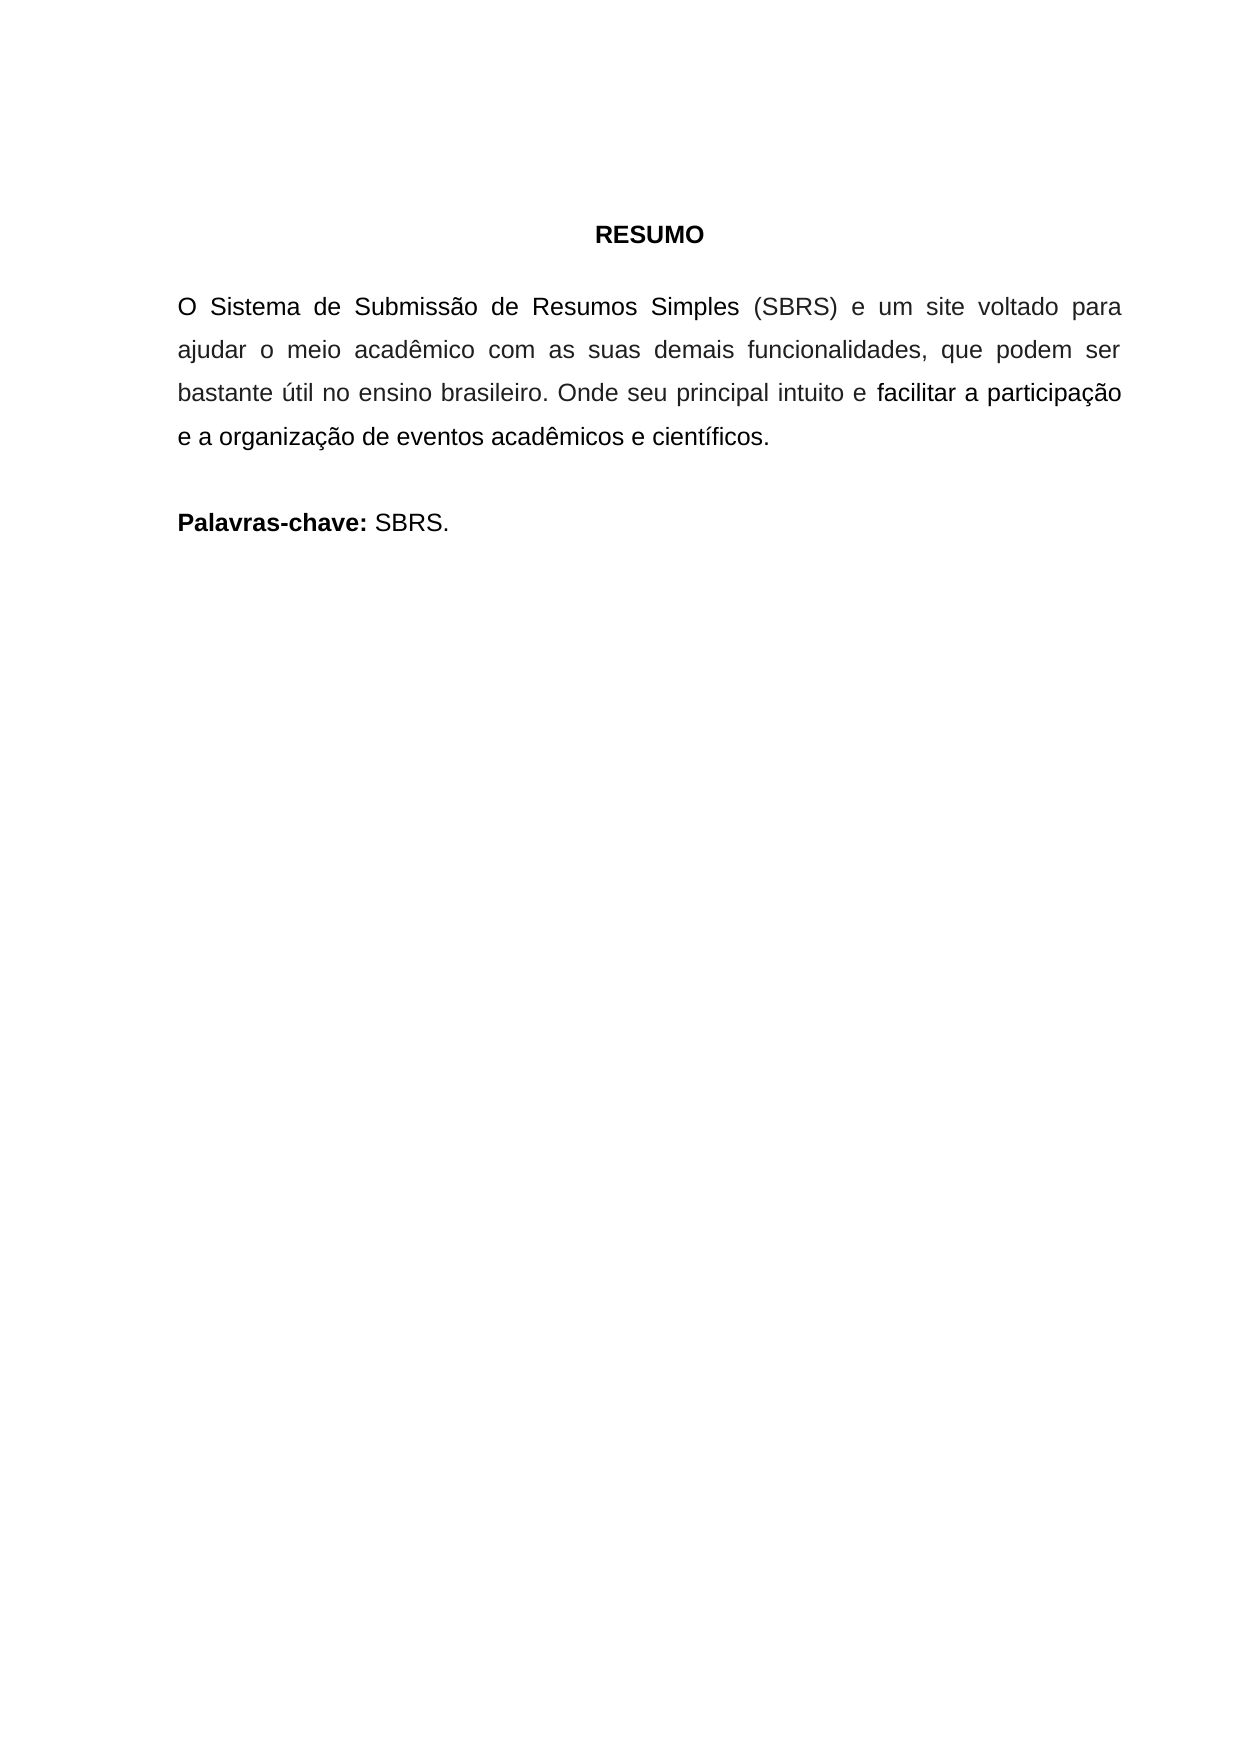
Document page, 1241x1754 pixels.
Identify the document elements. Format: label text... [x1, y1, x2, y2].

text RESUMO [177, 220, 1122, 249]
text Palavras-chave: SBRS. [177, 508, 1122, 537]
text O Sistema de Submissão de Resumos Simples (SBRS) e um site voltado para ajudar o meio acadêmico com as suas demais funcionalidades, que podem ser bastante útil no ensino brasileiro. Onde seu principal intuito e facilitar a participação e a organização de eventos acadêmicos e científicos. [177, 292, 1122, 450]
